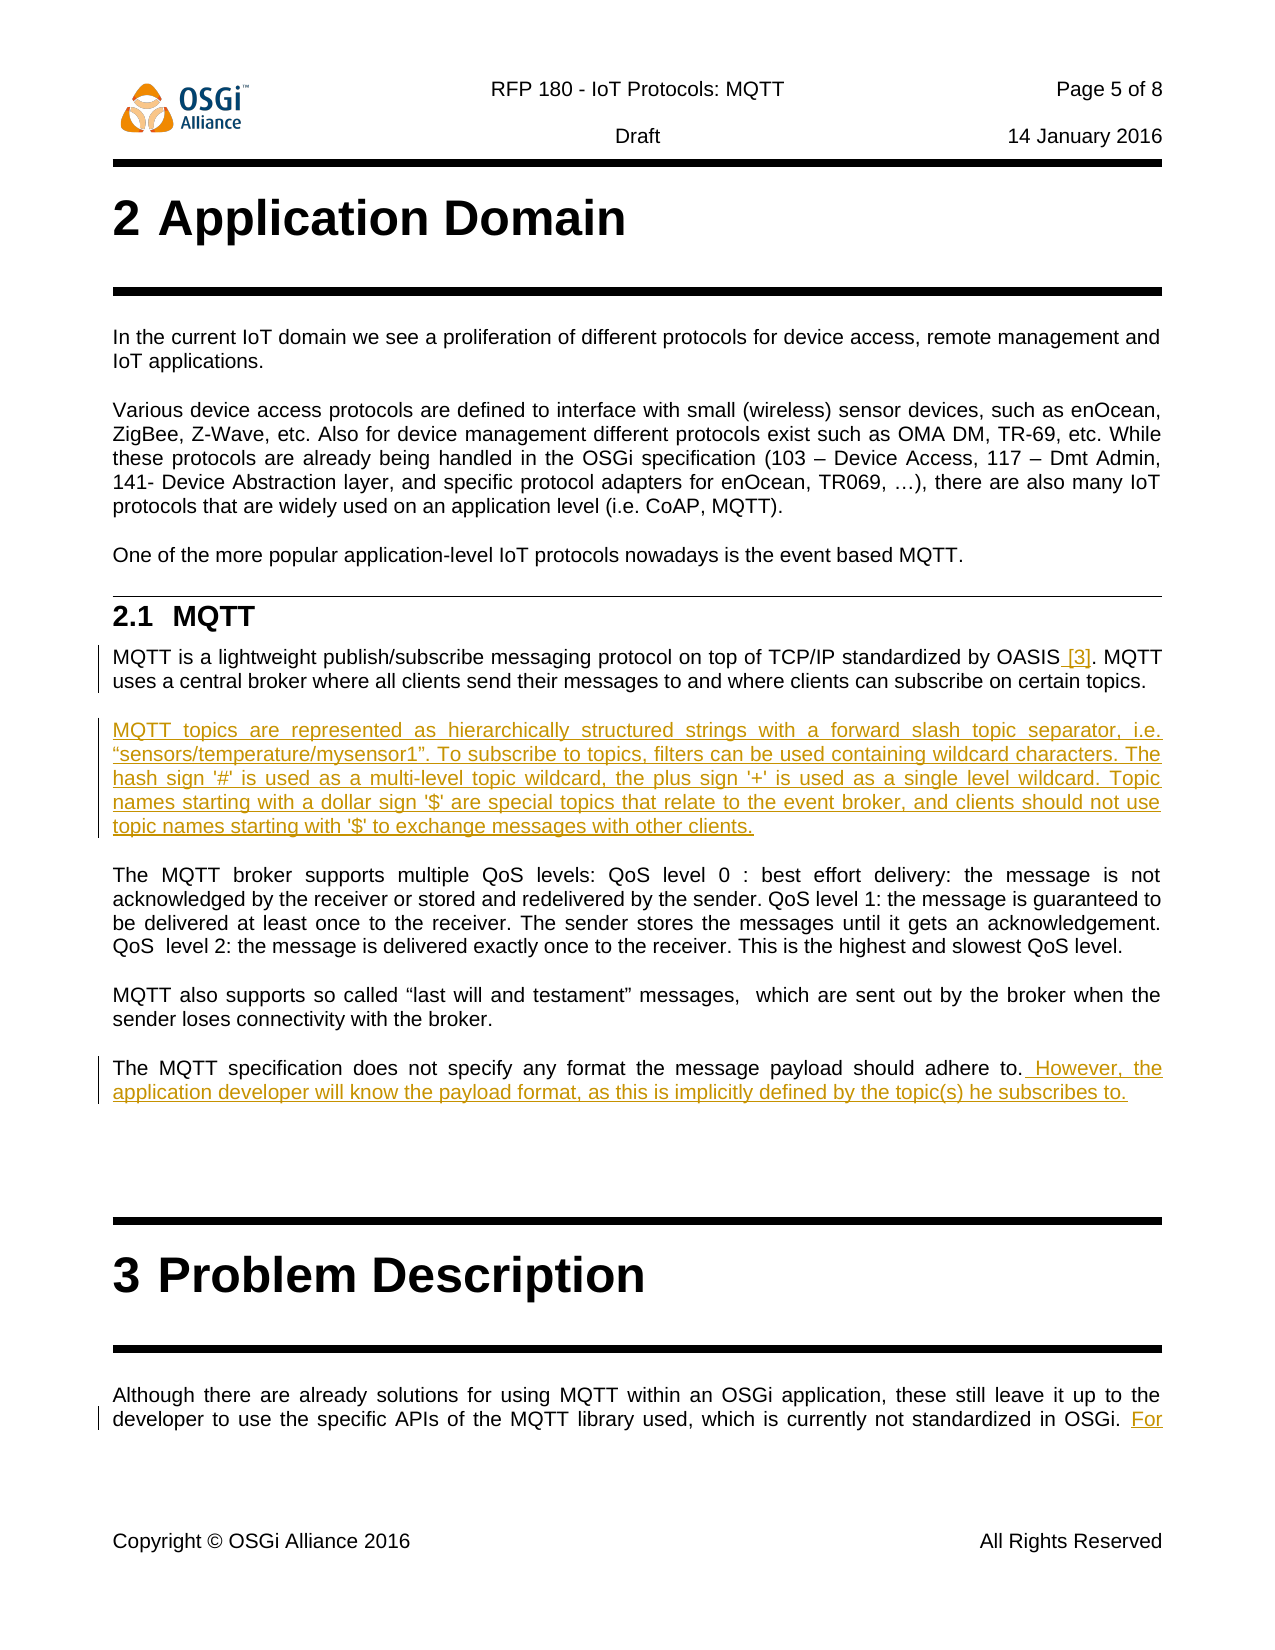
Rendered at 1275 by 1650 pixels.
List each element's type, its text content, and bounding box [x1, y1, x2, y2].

picture [113, 76, 257, 140]
text MQTT is a lightweight publish/subscribe messaging protocol on top of TCP/IP standardized by OASIS [3]. MQTT uses a central broker where all clients send their messages to and where clients can subscribe on certain topics. [112, 645, 1162, 693]
text Various device access protocols are defined to interface with small (wireless) sensor devices, such as enOcean, ZigBee, Z-Wave, etc. Also for device management different protocols exist such as OMA DM, TR-69, etc. While these protocols are already being handled in the OSGi specification (103 – Device Access, 117 – Dmt Admin, 141- Device Abstraction layer, and specific protocol adapters for enOcean, TR069, …), there are also many IoT protocols that are widely used on an application level (i.e. CoAP, MQTT). [112, 398, 1162, 517]
text names starting with a dollar sign '$' are special topics that relate to the event broker, and clients should not use topic names starting with '$' to exchange messages with other clients. [112, 788, 1162, 837]
text MQTT topics are represented as hierarchically structured strings with a forward slash topic separator, i.e. [112, 718, 1162, 739]
subtitle MQTT [112, 597, 1162, 632]
subtitle Problem Description [112, 1218, 1162, 1353]
text MQTT also supports so called “last will and testament” messages, which are sent out by the broker when the sender loses connectivity with the broker. [112, 983, 1162, 1031]
text The MQTT specification does not specify any format the message payload should adhere to. However, the application developer will know the payload format, as this is implicitly defined by the topic(s) he subscribes to. [112, 1056, 1162, 1104]
text Although there are already solutions for using MQTT within an OSGi application, these still leave it up to the developer to use the specific APIs of the MQTT library used, which is currently not standardized in OSGi. For [112, 1382, 1162, 1430]
text “sensors/temperature/mysensor1”. To subscribe to topics, filters can be used containing wildcard characters. The [112, 740, 1162, 763]
text In the current IoT domain we see a proliferation of different protocols for device access, remote management and IoT applications. [112, 325, 1162, 373]
text One of the more popular application-level IoT protocols nowadays is the event based MQTT. [112, 542, 1162, 566]
text hash sign '#' is used as a multi-level topic wildcard, the plus sign '+' is used as a single level wildcard. Topic [112, 764, 1162, 787]
subtitle Application Domain [112, 160, 1162, 296]
text The MQTT broker supports multiple QoS levels: QoS level 0 : best effort delivery: the message is not acknowledged by the receiver or stored and redelivered by the sender. QoS level 1: the message is guaranteed to be delivered at least once to the receiver. The sender stores the messages until it gets an acknowledgement. QoS level 2: the message is delivered exactly once to the receiver. This is the highest and slowest QoS level. [112, 862, 1162, 958]
